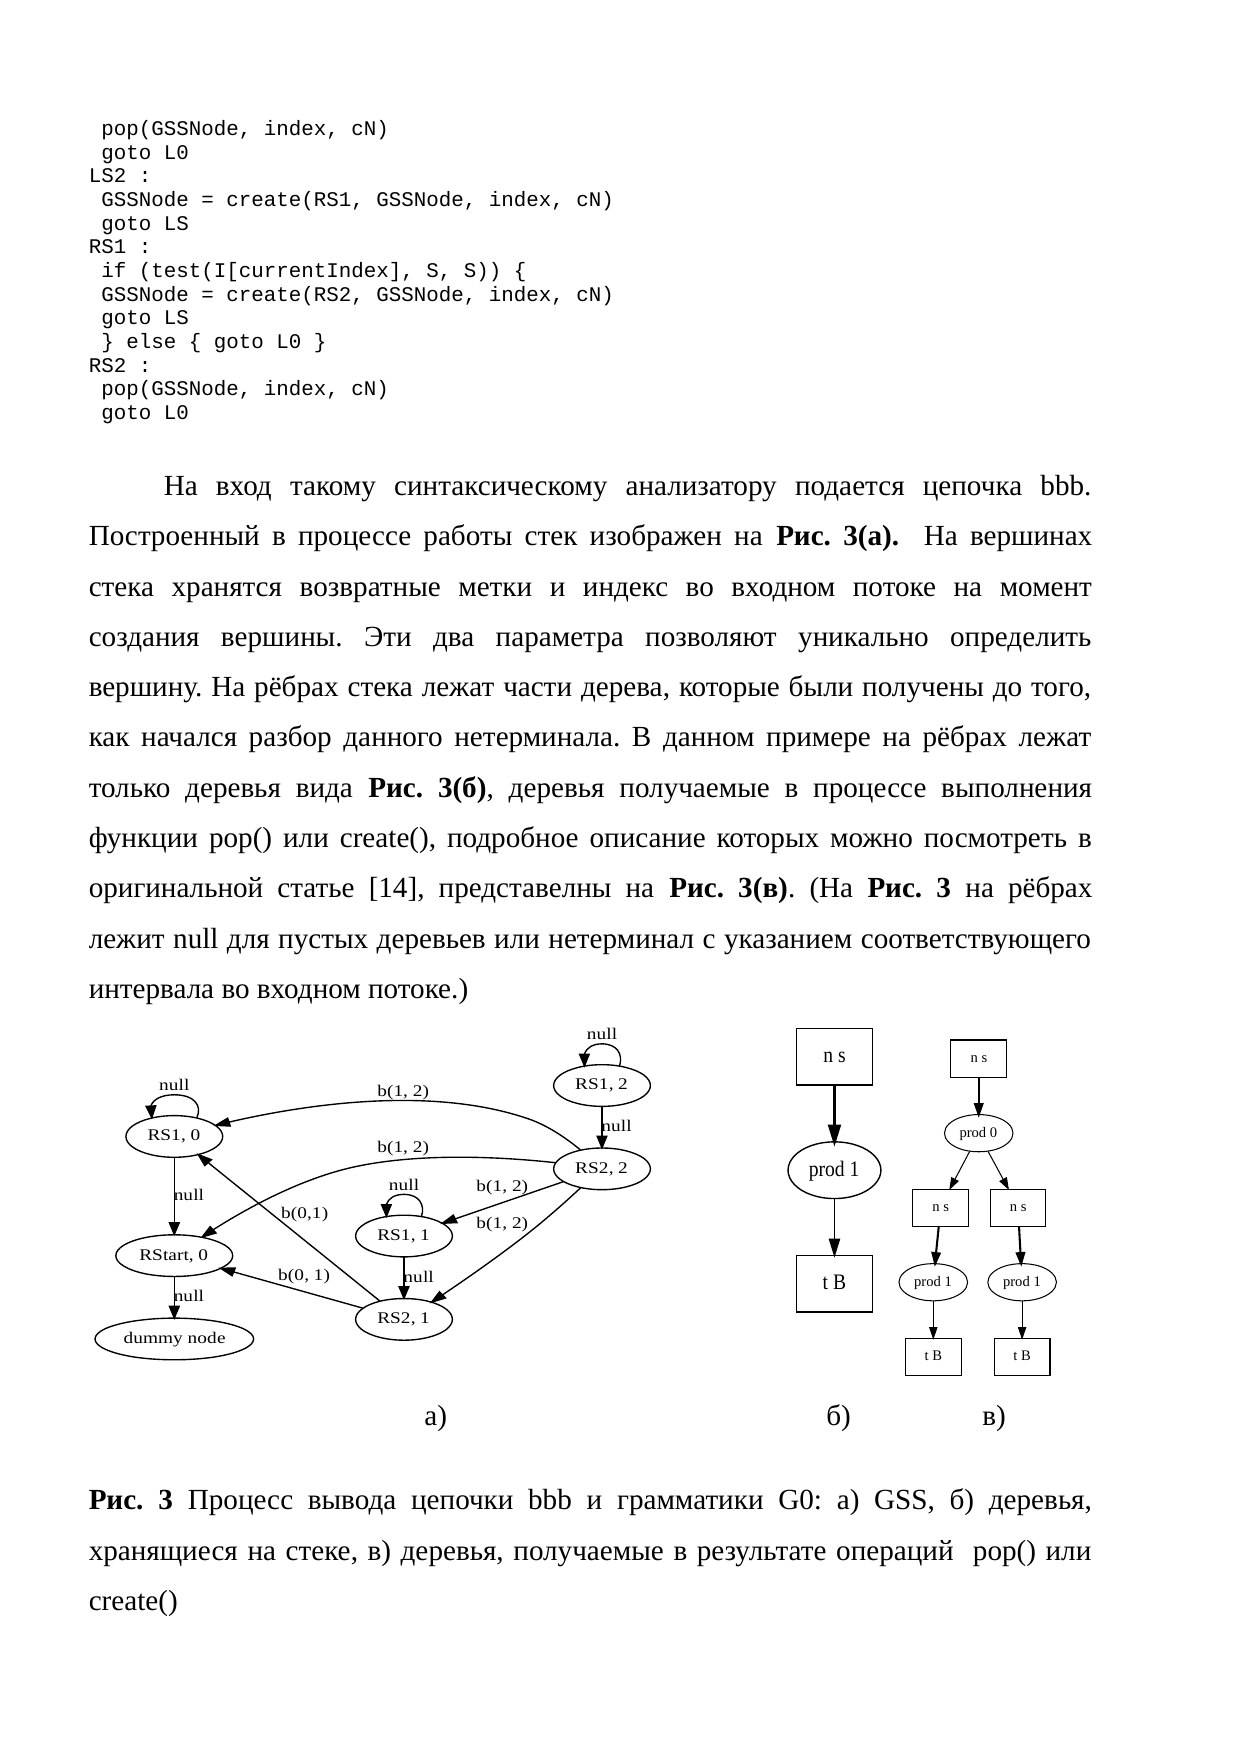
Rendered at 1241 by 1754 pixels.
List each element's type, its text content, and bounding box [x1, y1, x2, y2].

table_header [89, 1021, 782, 1398]
text if (test(I[currentIndex], S, S)) { [88, 260, 1093, 284]
text GSSNode = create(RS1, GSSNode, index, cN) [88, 189, 1093, 213]
text GSSNode = create(RS2, GSSNode, index, cN) [88, 284, 1093, 307]
text pop(GSSNode, index, cN) [88, 378, 1093, 402]
table_cell a) [89, 1399, 782, 1432]
text goto L0 [88, 402, 1093, 426]
text } else { goto L0 } [88, 331, 1093, 354]
text Рис. 3 Процесс вывода цепочки bbb и грамматики G0: а) GSS, б) деревья, хранящиеся на стеке, в) деревья, получаемые в результате операций pop() или create() [88, 1482, 1093, 1616]
text RS2 : [88, 354, 1093, 378]
text На вход такому синтаксическому анализатору подается цепочка bbb. Построенный в процессе работы стек изображен на Рис. 3(а). На вершинах стека хранятся возвратные метки и индекс во входном потоке на момент создания вершины. Эти два параметра позволяют уникально определить вершину. На рёбрах стека лежат части дерева, которые были получены до того, как начался разбор данного нетерминала. В данном примере на рёбрах лежат только деревья вида Рис. 3(б), деревья получаемые в процессе выполнения функции pop() или create(), подробное описание которых можно посмотреть в оригинальной статье [14], представелны на Рис. 3(в). (На Рис. 3 на рёбрах лежит null для пустых деревьев или нетерминал с указанием соответствующего интервала во входном потоке.) [88, 468, 1093, 1005]
text LS2 : [88, 165, 1093, 189]
table_cell б) [782, 1399, 895, 1432]
text goto LS [88, 213, 1093, 236]
table_cell в) [895, 1399, 1093, 1432]
text pop(GSSNode, index, cN) [88, 118, 1093, 142]
table_header [782, 1021, 895, 1398]
text goto LS [88, 307, 1093, 331]
text RS1 : [88, 236, 1093, 260]
table_header [895, 1021, 1093, 1398]
text goto L0 [88, 142, 1093, 165]
